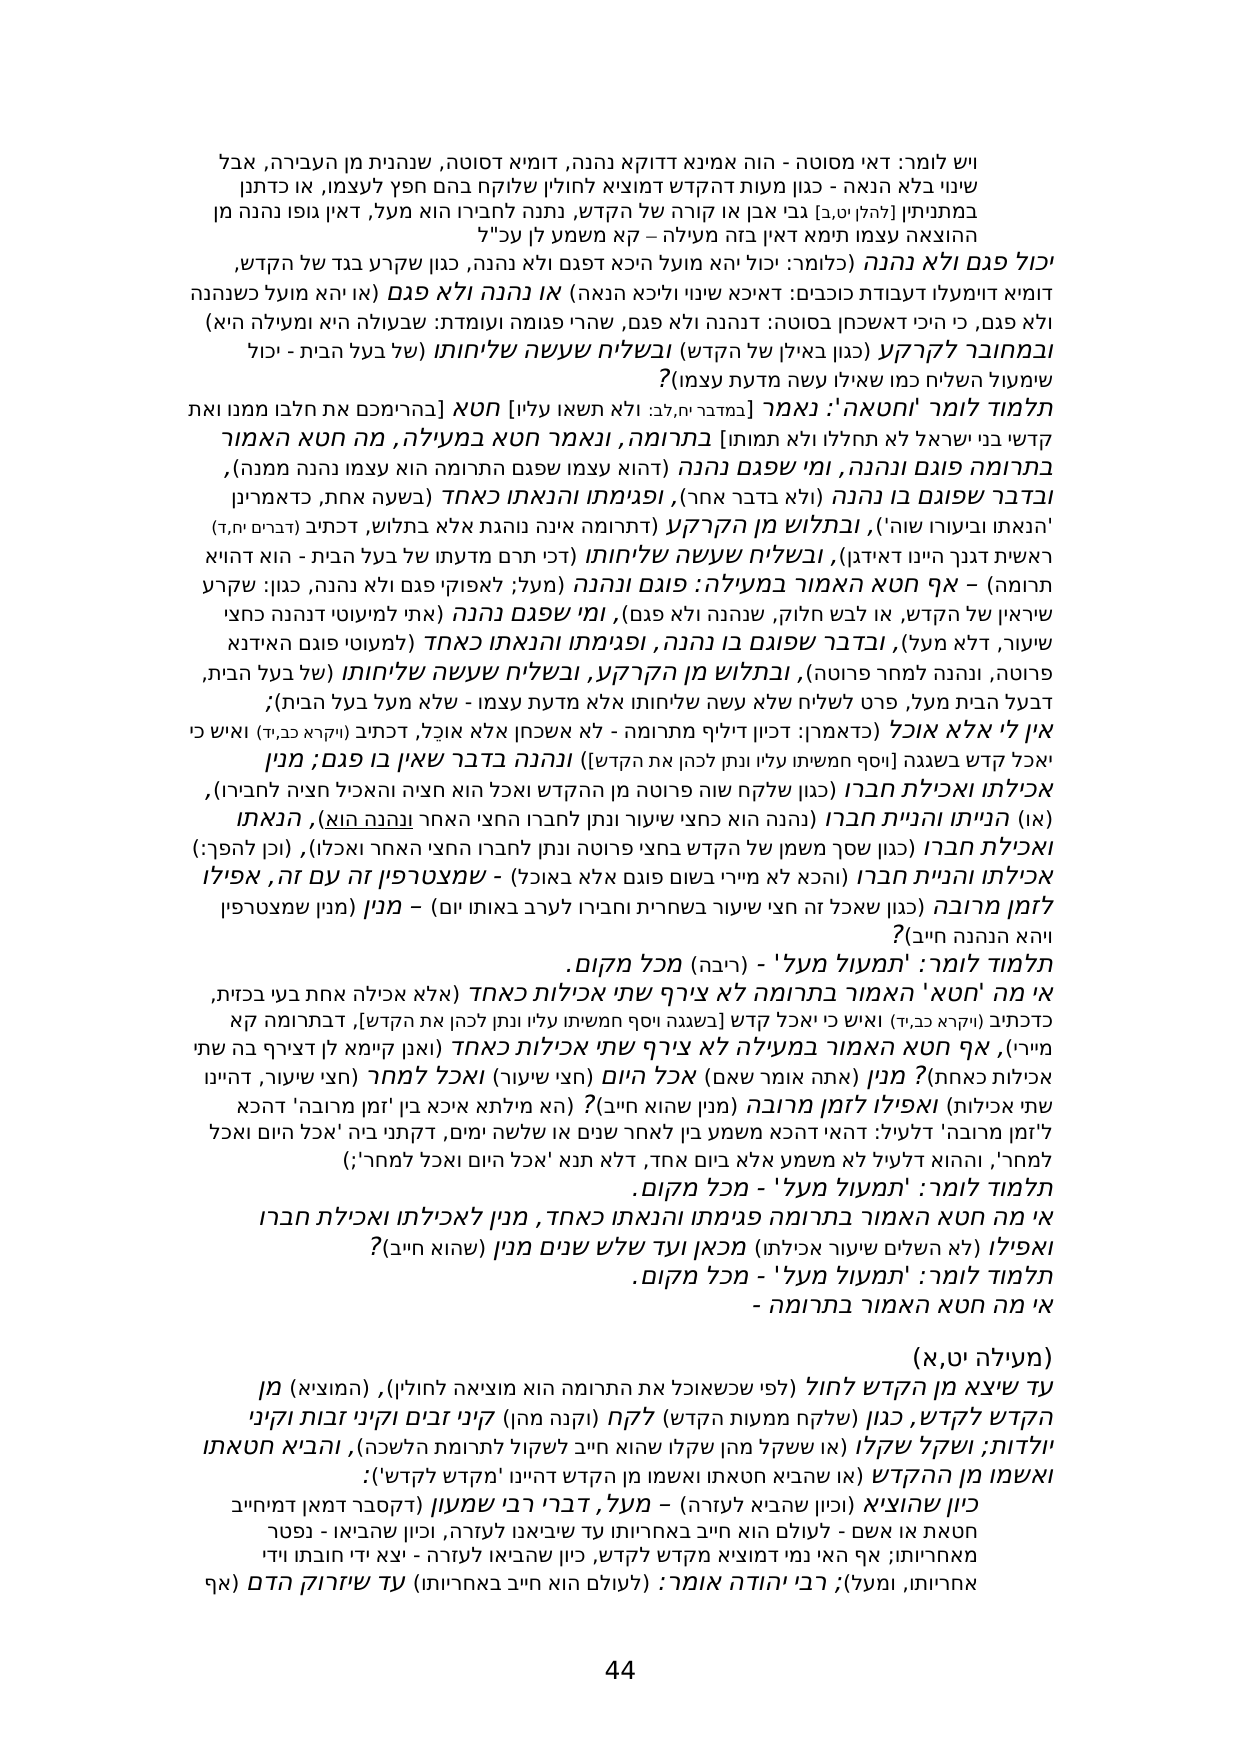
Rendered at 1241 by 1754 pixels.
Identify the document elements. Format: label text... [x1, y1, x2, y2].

text עד שיצא מן הקדש לחול (לפי שכשאוכל את התרומה הוא מוציאה לחולין), (המוציא) מן הקדש לקדש, כגון (שלקח ממעות הקדש) לקח (וקנה מהן) קיני זבים וקיני זבות וקיני יולדות; ושקל שקלו (או ששקל מהן שקלו שהוא חייב לשקול לתרומת הלשכה), והביא חטאתו ואשמו מן ההקדש (או שהביא חטאתו ואשמו מן הקדש דהיינו 'מקדש לקדש'): [187, 1372, 1053, 1489]
text אי מה 'חטא' האמור בתרומה לא צירף שתי אכילות כאחד (אלא אכילה אחת בעי בכזית, כדכתיב (ויקרא כב,יד) ואיש כי יאכל קדש [בשגגה ויסף חמשיתו עליו ונתן לכהן את הקדש], דבתרומה קא מיירי), אף חטא האמור במעילה לא צירף שתי אכילות כאחד (ואנן קיימא לן דצירף בה שתי אכילות כאחת)? מנין (אתה אומר שאם) אכל היום (חצי שיעור) ואכל למחר (חצי שיעור, דהיינו שתי אכילות) ואפילו לזמן מרובה (מנין שהוא חייב)? (הא מילתא איכא בין 'זמן מרובה' דהכא ל'זמן מרובה' דלעיל: דהאי דהכא משמע בין לאחר שנים או שלשה ימים, דקתני ביה 'אכל היום ואכל למחר', וההוא דלעיל לא משמע אלא ביום אחד, דלא תנא 'אכל היום ואכל למחר';) [187, 978, 1053, 1173]
text תלמוד לומר: 'תמעול מעל' - (ריבה) מכל מקום. [187, 949, 1053, 978]
text תלמוד לומר 'וחטאה': נאמר [במדבר יח,לב: ולא תשאו עליו] חטא [בהרימכם את חלבו ממנו ואת קדשי בני ישראל לא תחללו ולא תמותו] בתרומה, ונאמר חטא במעילה, מה חטא האמור בתרומה פוגם ונהנה, ומי שפגם נהנה (דהוא עצמו שפגם התרומה הוא עצמו נהנה ממנה), ובדבר שפוגם בו נהנה (ולא בדבר אחר), ופגימתו והנאתו כאחד (בשעה אחת, כדאמרינן 'הנאתו וביעורו שוה'), ובתלוש מן הקרקע (דתרומה אינה נוהגת אלא בתלוש, דכתיב (דברים יח,ד) ראשית דגנך היינו דאידגן), ובשליח שעשה שליחותו (דכי תרם מדעתו של בעל הבית - הוא דהויא תרומה) – אף חטא האמור במעילה: פוגם ונהנה (מעל; לאפוקי פגם ולא נהנה, כגון: שקרע שיראין של הקדש, או לבש חלוק, שנהנה ולא פגם), ומי שפגם נהנה (אתי למיעוטי דנהנה כחצי שיעור, דלא מעל), ובדבר שפוגם בו נהנה, ופגימתו והנאתו כאחד (למעוטי פוגם האידנא פרוטה, ונהנה למחר פרוטה), ובתלוש מן הקרקע, ובשליח שעשה שליחותו (של בעל הבית, דבעל הבית מעל, פרט לשליח שלא עשה שליחותו אלא מדעת עצמו - שלא מעל בעל הבית); [187, 393, 1053, 715]
text כיון שהוציא (וכיון שהביא לעזרה) – מעל, דברי רבי שמעון (דקסבר דמאן דמיחייב חטאת או אשם - לעולם הוא חייב באחריותו עד שיביאנו לעזרה, וכיון שהביאו - נפטר מאחריותו; אף האי נמי דמוציא מקדש לקדש, כיון שהביאו לעזרה - יצא ידי חובתו וידי אחריותו, ומעל); רבי יהודה אומר: (לעולם הוא חייב באחריותו) עד שיזרוק הדם (אף [187, 1489, 978, 1597]
text אין לי אלא אוכל (כדאמרן: דכיון דיליף מתרומה - לא אשכחן אלא אוכֵל, דכתיב (ויקרא כב,יד) ואיש כי יאכל קדש בשגגה [ויסף חמשיתו עליו ונתן לכהן את הקדש]) ונהנה בדבר שאין בו פגם; מנין אכילתו ואכילת חברו (כגון שלקח שוה פרוטה מן ההקדש ואכל הוא חציה והאכיל חציה לחבירו), (או) הנייתו והניית חברו (נהנה הוא כחצי שיעור ונתן לחברו החצי האחר ונהנה הוא), הנאתו ואכילת חברו (כגון שסך משמן של הקדש בחצי פרוטה ונתן לחברו החצי האחר ואכלו), (וכן להפך:) אכילתו והניית חברו (והכא לא מיירי בשום פוגם אלא באוכל) - שמצטרפין זה עם זה, אפילו לזמן מרובה (כגון שאכל זה חצי שיעור בשחרית וחבירו לערב באותו יום) – מנין (מנין שמצטרפין ויהא הנהנה חייב)? [187, 715, 1053, 949]
text אי מה חטא האמור בתרומה פגימתו והנאתו כאחד, מנין לאכילתו ואכילת חברו ואפילו (לא השלים שיעור אכילתו) מכאן ועד שלש שנים מנין (שהוא חייב)? [187, 1202, 1053, 1261]
text תלמוד לומר: 'תמעול מעל' - מכל מקום. [187, 1173, 1053, 1202]
text (מעילה יט,א) [187, 1343, 1053, 1372]
text אי מה חטא האמור בתרומה - [187, 1290, 1053, 1319]
text יכול פגם ולא נהנה (כלומר: יכול יהא מועל היכא דפגם ולא נהנה, כגון שקרע בגד של הקדש, דומיא דוימעלו דעבודת כוכבים: דאיכא שינוי וליכא הנאה) או נהנה ולא פגם (או יהא מועל כשנהנה ולא פגם, כי היכי דאשכחן בסוטה: דנהנה ולא פגם, שהרי פגומה ועומדת: שבעולה היא ומעילה היא) ובמחובר לקרקע (כגון באילן של הקדש) ובשליח שעשה שליחותו (של בעל הבית - יכול שימעול השליח כמו שאילו עשה מדעת עצמו)? [187, 247, 1053, 393]
text תלמוד לומר: 'תמעול מעל' - מכל מקום. [187, 1261, 1053, 1290]
text ויש לומר: דאי מסוטה - הוה אמינא דדוקא נהנה, דומיא דסוטה, שנהנית מן העבירה, אבל שינוי בלא הנאה - כגון מעות דהקדש דמוציא לחולין שלוקח בהם חפץ לעצמו, או כדתנן במתניתין [להלן יט,ב] גבי אבן או קורה של הקדש, נתנה לחבירו הוא מעל, דאין גופו נהנה מן ההוצאה עצמו תימא דאין בזה מעילה – קא משמע לן עכ"ל [187, 150, 978, 247]
